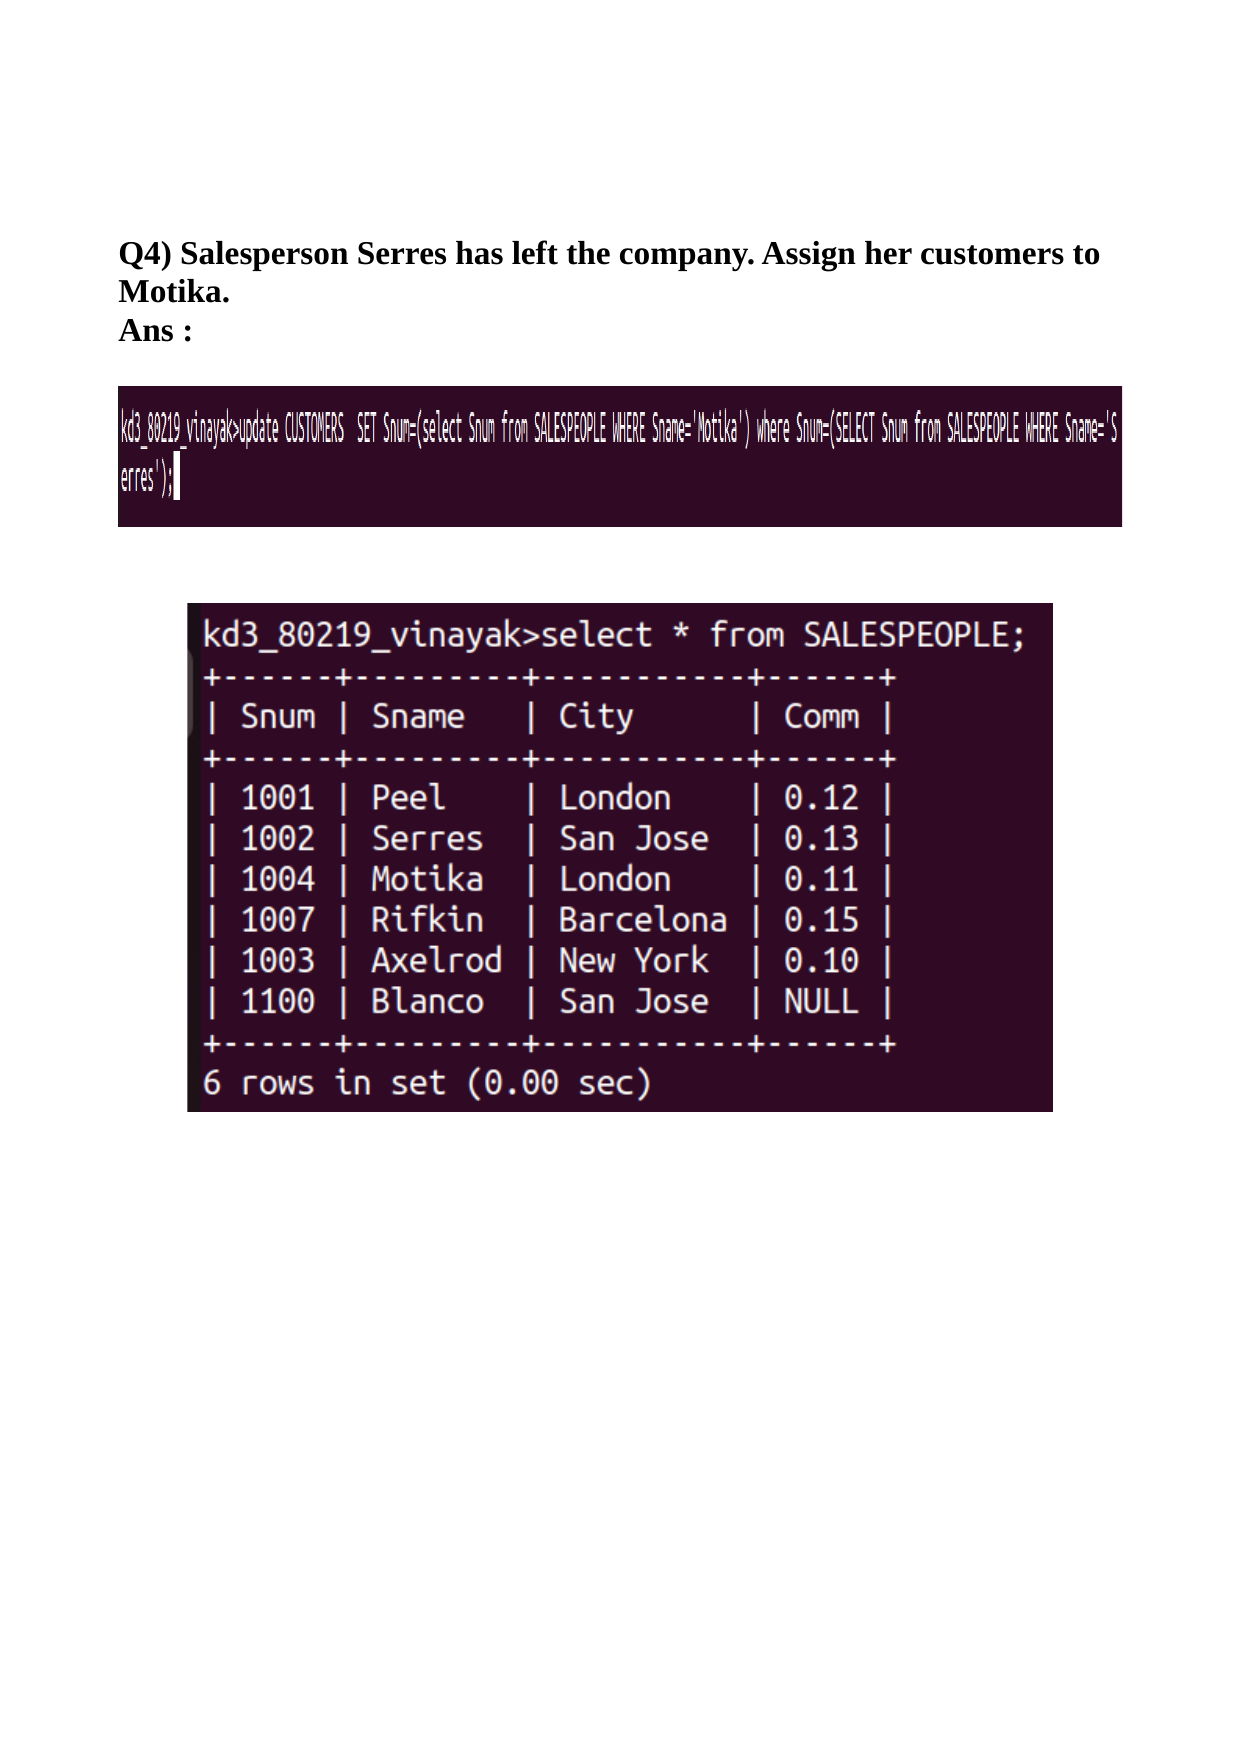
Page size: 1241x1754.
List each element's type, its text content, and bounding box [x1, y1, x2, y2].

text Ans : [118, 310, 1122, 348]
picture [118, 386, 1123, 527]
picture [187, 603, 1053, 1112]
text Q4) Salesperson Serres has left the company. Assign her customers to Motika. [118, 233, 1122, 310]
